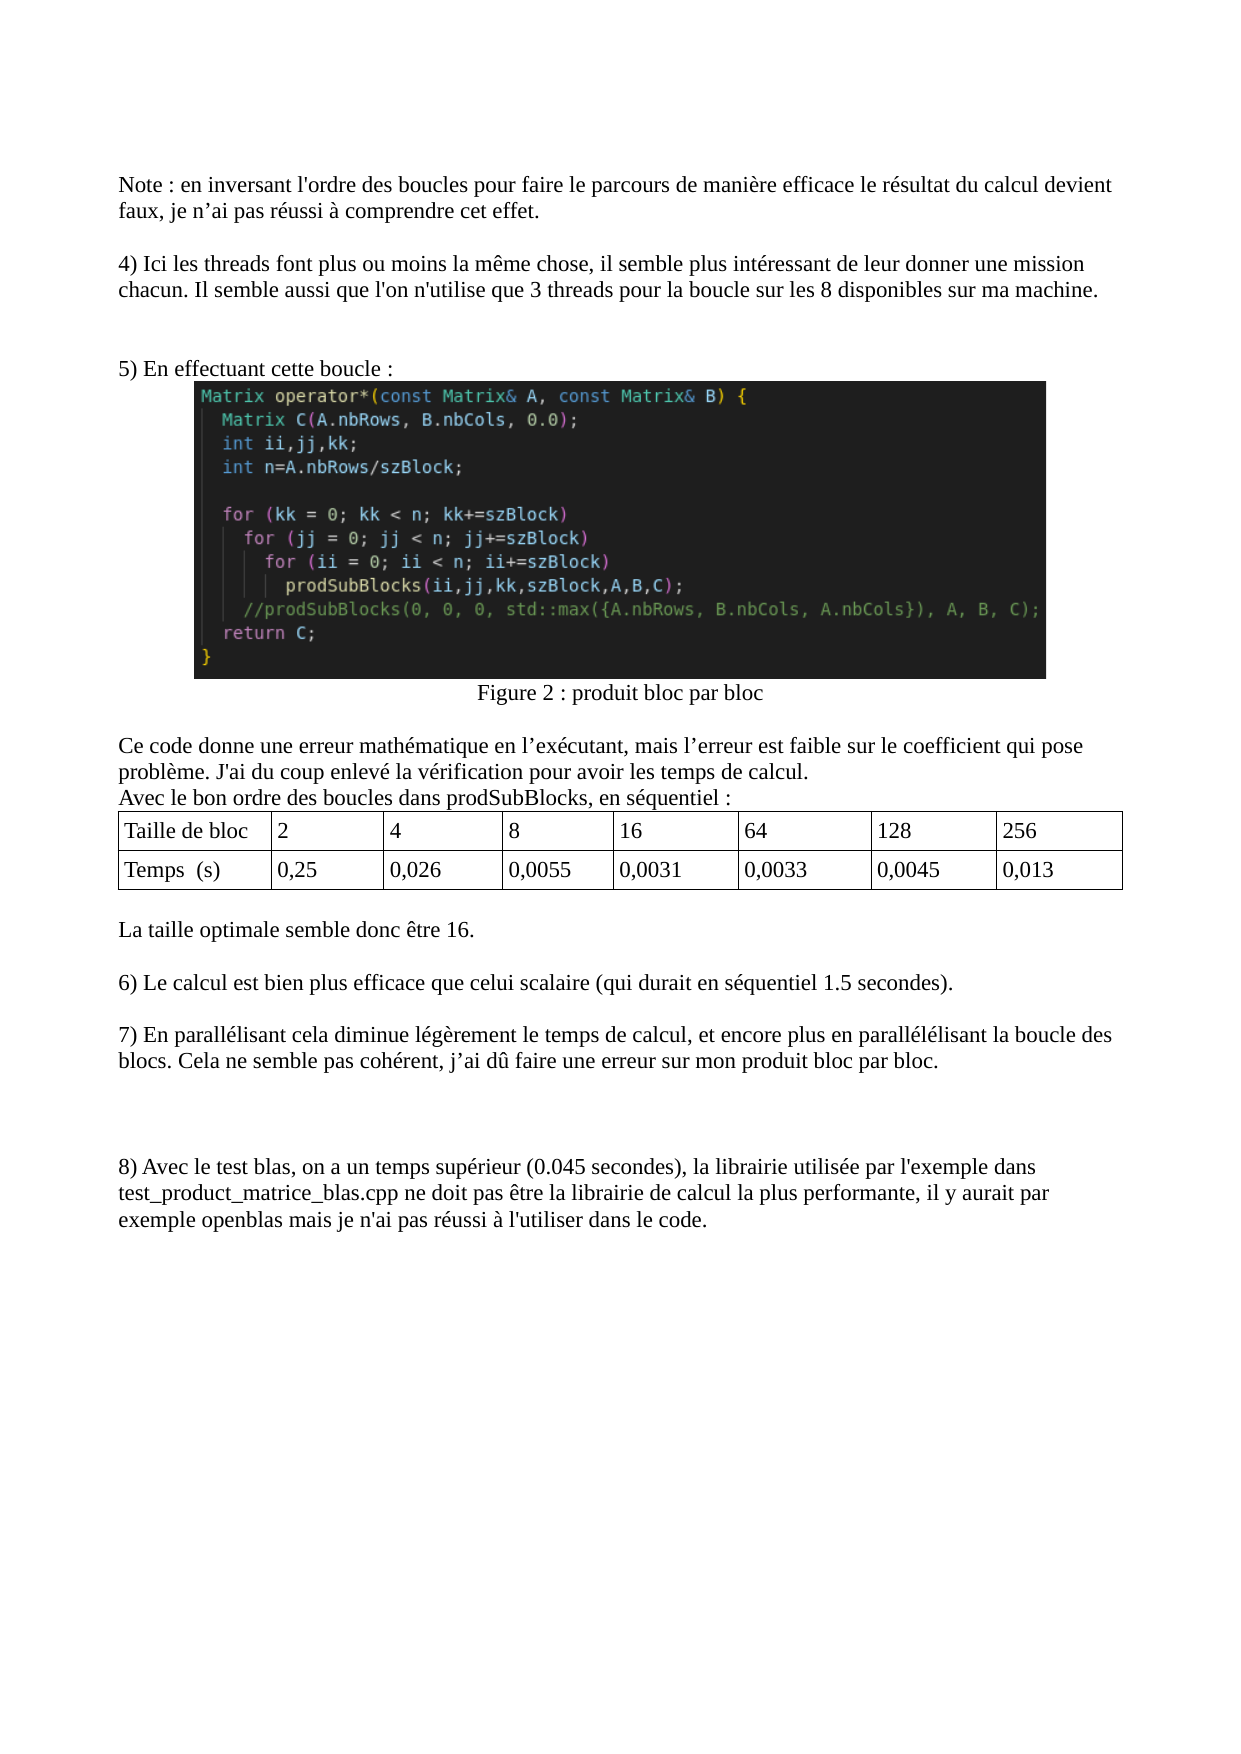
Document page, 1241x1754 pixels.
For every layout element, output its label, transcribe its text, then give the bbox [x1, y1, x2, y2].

text Avec le bon ordre des boucles dans prodSubBlocks, en séquentiel : [118, 784, 1122, 811]
table_header Taille de bloc [119, 812, 271, 849]
table_cell 0,013 [997, 851, 1122, 888]
table_cell 0,0045 [872, 851, 996, 888]
text La taille optimale semble donc être 16. [118, 916, 1122, 942]
text Figure 2 : produit bloc par bloc [118, 382, 1122, 705]
table_header 128 [872, 812, 996, 849]
table_cell 0,0031 [614, 851, 738, 888]
text 5) En effectuant cette boucle : [118, 355, 1122, 382]
table_header 256 [997, 812, 1122, 849]
table_cell 0,0055 [503, 851, 613, 888]
picture [194, 381, 1047, 679]
table_cell 0,0033 [739, 851, 871, 888]
table_cell 0,25 [272, 851, 383, 888]
text Note : en inversant l'ordre des boucles pour faire le parcours de manière efficace le résultat du calcul devient faux, je n’ai pas réussi à comprendre cet effet. [118, 171, 1122, 223]
table_header 4 [384, 812, 502, 849]
table_header 16 [614, 812, 738, 849]
table_header 8 [503, 812, 613, 849]
text 7) En parallélisant cela diminue légèrement le temps de calcul, et encore plus en parallélélisant la boucle des blocs. Cela ne semble pas cohérent, j’ai dû faire une erreur sur mon produit bloc par bloc. [118, 1021, 1122, 1074]
table_header 2 [272, 812, 383, 849]
text 6) Le calcul est bien plus efficace que celui scalaire (qui durait en séquentiel 1.5 secondes). [118, 968, 1122, 995]
text 4) Ici les threads font plus ou moins la même chose, il semble plus intéressant de leur donner une mission chacun. Il semble aussi que l'on n'utilise que 3 threads pour la boucle sur les 8 disponibles sur ma machine. [118, 250, 1122, 303]
table_cell Temps (s) [119, 851, 271, 888]
text Ce code donne une erreur mathématique en l’exécutant, mais l’erreur est faible sur le coefficient qui pose problème. J'ai du coup enlevé la vérification pour avoir les temps de calcul. [118, 732, 1122, 784]
table_header 64 [739, 812, 871, 849]
text 8) Avec le test blas, on a un temps supérieur (0.045 secondes), la librairie utilisée par l'exemple dans test_product_matrice_blas.cpp ne doit pas être la librairie de calcul la plus performante, il y aurait par exemple openblas mais je n'ai pas réussi à l'utiliser dans le code. [118, 1153, 1122, 1232]
table_cell 0,026 [384, 851, 502, 888]
